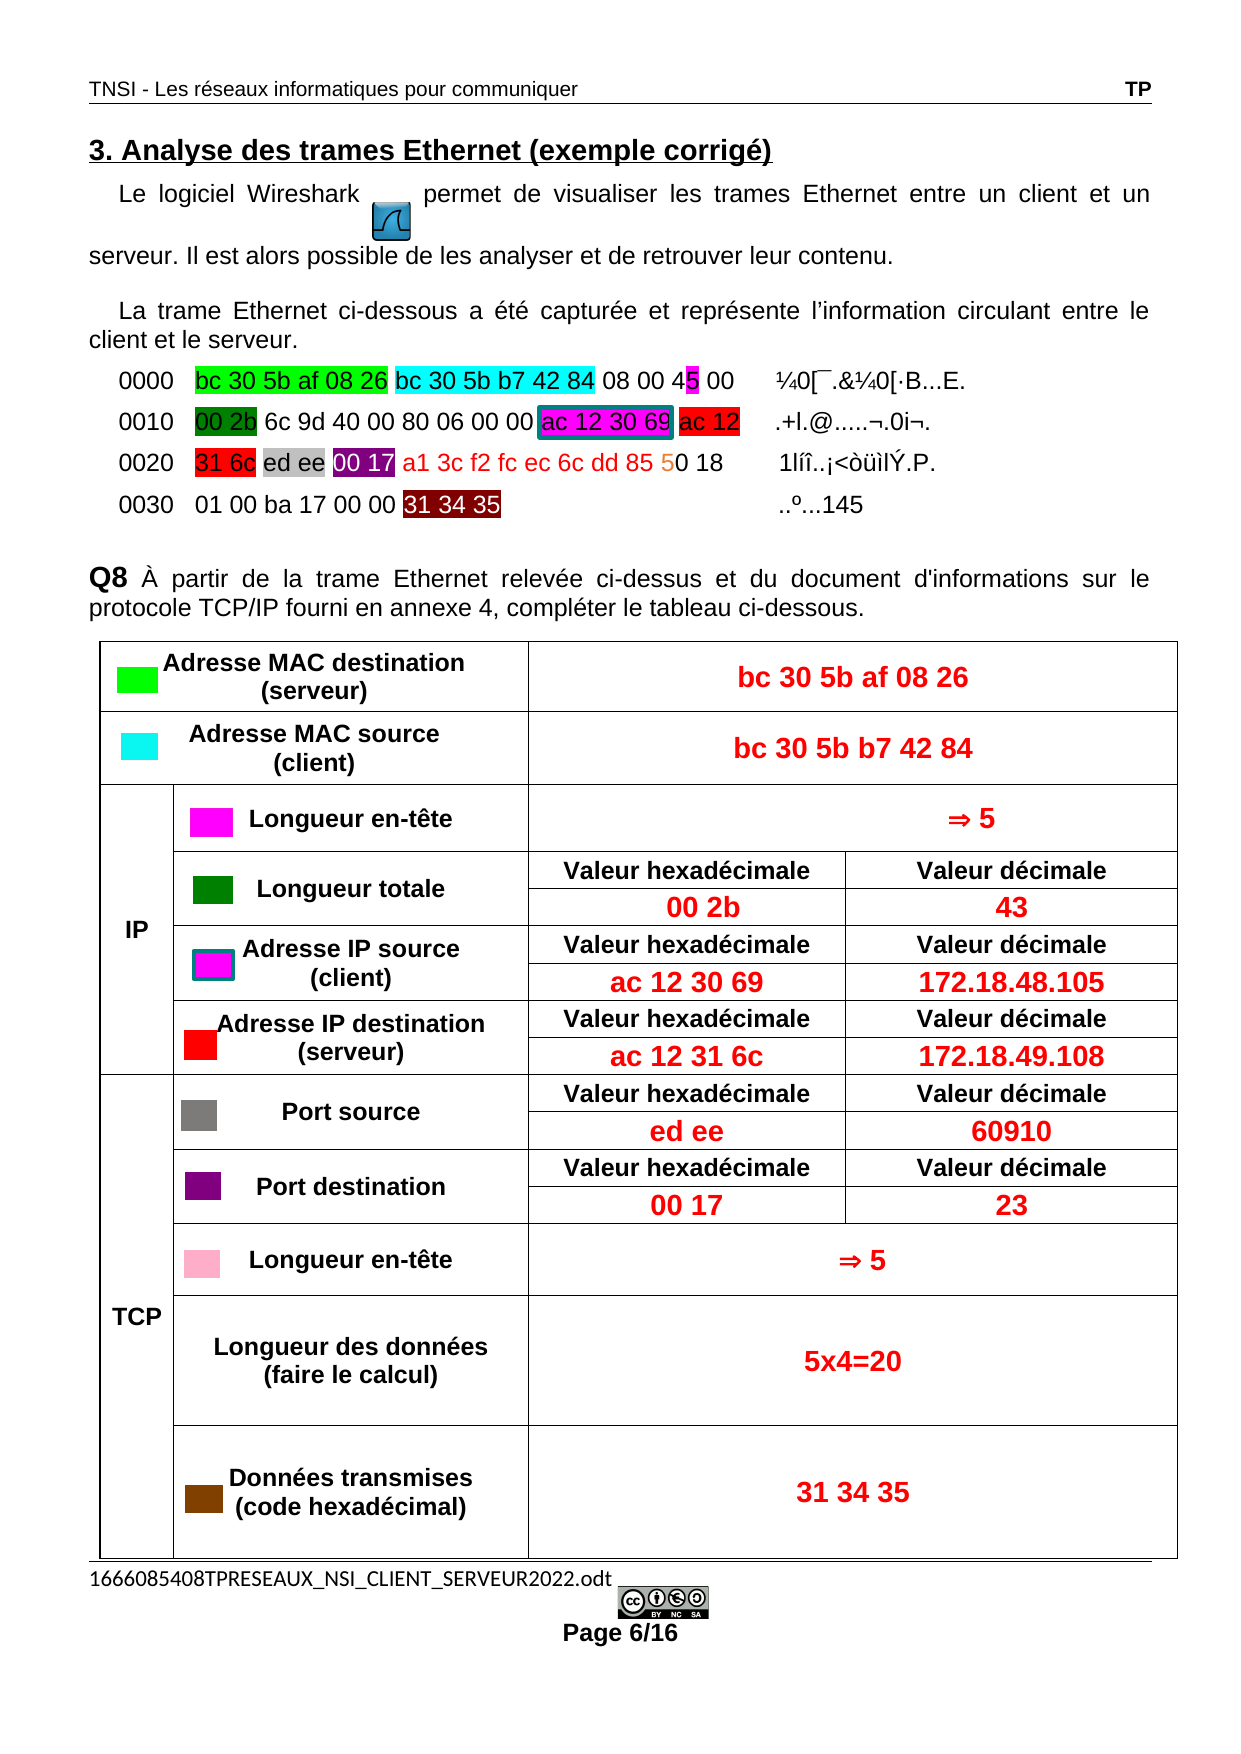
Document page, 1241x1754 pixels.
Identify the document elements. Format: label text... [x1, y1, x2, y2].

table_cell Valeur hexadécimale [529, 1075, 845, 1111]
table_cell Valeur hexadécimale [529, 1001, 845, 1037]
table_cell TCP [101, 1075, 173, 1558]
table_cell Valeur décimale [846, 1150, 1177, 1186]
table_header bc 30 5b af 08 26 [529, 642, 1177, 711]
text La trame Ethernet ci-dessous a été capturée et représente l’information circulant entre le client et le serveur. [89, 296, 1152, 353]
table_cell 00 17 [529, 1187, 845, 1223]
table_cell ed ee [529, 1112, 845, 1148]
text 0010 00 2b 6c 9d 40 00 80 06 00 00 [89, 407, 537, 436]
table_cell Port destination [174, 1150, 528, 1223]
table_cell ac 12 31 6c [529, 1038, 845, 1074]
table_cell IP [101, 785, 173, 1074]
table_cell Données transmises (code hexadécimal) [174, 1426, 528, 1558]
text 3. Analyse des trames Ethernet (exemple corrigé) [89, 133, 1152, 166]
text ac 12 .+l.@.....¬.0i¬. [674, 407, 1152, 436]
table_cell 172.18.49.108 [846, 1038, 1177, 1074]
text 0020 31 6c ed ee 00 17 a1 3c f2 fc ec 6c dd 85 50 18 1líî..¡<òüìlÝ.P. [89, 448, 1152, 477]
table_cell Valeur hexadécimale [529, 852, 845, 888]
text 0000 bc 30 5b af 08 26 bc 30 5b b7 42 84 08 00 45 00 ¼0[¯.&¼0[·B...E. [89, 366, 1152, 394]
table_cell Longueur en-tête [174, 1224, 528, 1295]
text 0030 01 00 ba 17 00 00 31 34 35 ..º...145 [89, 489, 1152, 518]
table_cell 172.18.48.105 [846, 964, 1177, 1000]
table_cell Adresse IP destination (serveur) [174, 1001, 528, 1074]
text Le logiciel Wireshark permet de visualiser les trames Ethernet entre un client et un serveur. Il est alors possible de les analyser et de retrouver leur contenu. [89, 179, 1152, 269]
table_cell 31 34 35 [529, 1426, 1177, 1558]
table_cell 00 2b [529, 889, 845, 925]
table_cell Valeur hexadécimale [529, 1150, 845, 1186]
table_cell 5x4=20 [529, 1296, 1177, 1424]
table_cell Port source [174, 1075, 528, 1148]
table_cell Valeur décimale [846, 1075, 1177, 1111]
table_cell Valeur décimale [846, 926, 1177, 962]
table_cell  5 [529, 1224, 1177, 1295]
table_cell 23 [846, 1187, 1177, 1223]
table_cell Adresse MAC source (client) [101, 712, 528, 784]
table_cell Valeur décimale [846, 1001, 1177, 1037]
table_cell  5 [529, 785, 1177, 851]
table_cell Longueur en-tête [174, 785, 528, 851]
table_cell 43 [846, 889, 1177, 925]
table_header Adresse MAC destination (serveur) [101, 642, 528, 711]
table_cell Longueur totale [174, 852, 528, 925]
table_cell bc 30 5b b7 42 84 [529, 712, 1177, 784]
table_cell Adresse IP source (client) [174, 926, 528, 1000]
table_cell Valeur hexadécimale [529, 926, 845, 962]
table_cell Valeur décimale [846, 852, 1177, 888]
text ac 12 30 69 [542, 410, 669, 435]
table_cell ac 12 30 69 [529, 964, 845, 1000]
table_cell Longueur des données (faire le calcul) [174, 1296, 528, 1424]
table_cell 60910 [846, 1112, 1177, 1148]
text Q8 À partir de la trame Ethernet relevée ci-dessus et du document d'informations sur le protocole TCP/IP fourni en annexe 4, compléter le tableau ci-dessous. [89, 559, 1152, 622]
